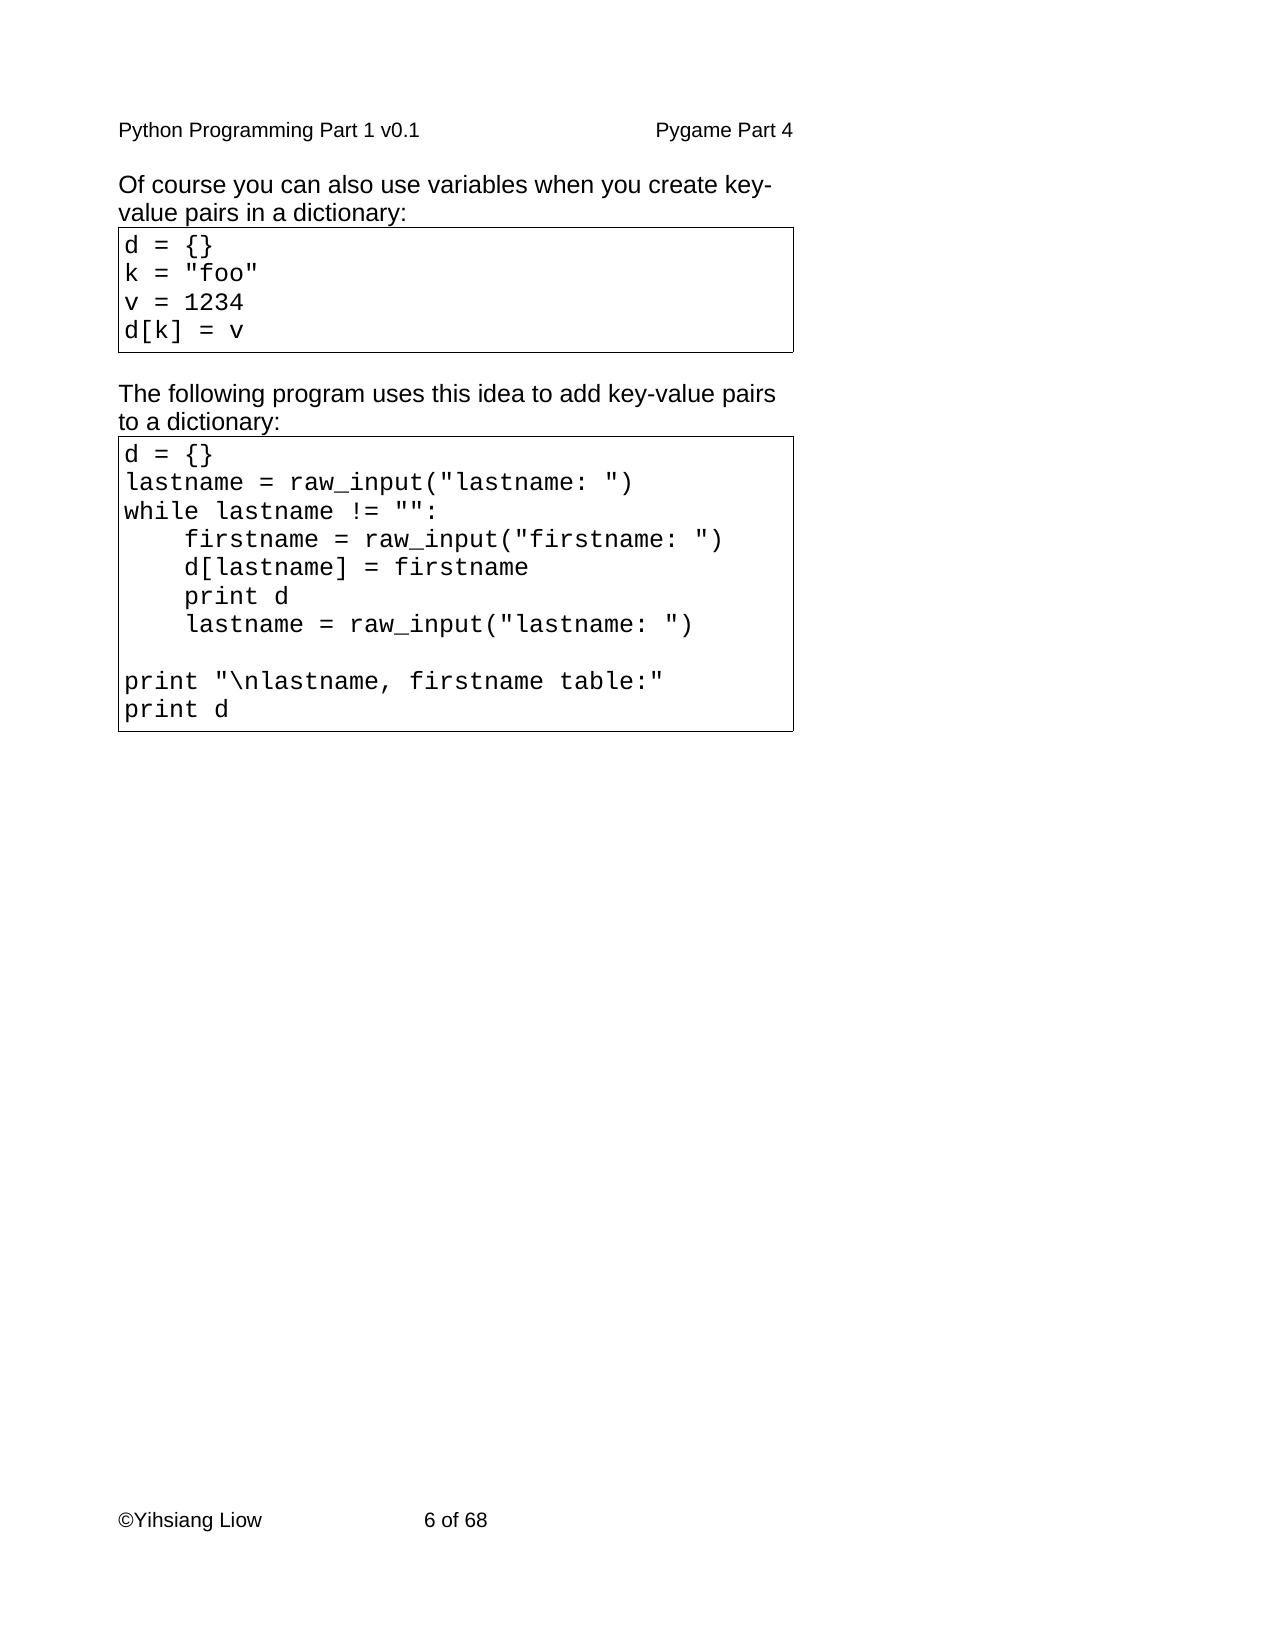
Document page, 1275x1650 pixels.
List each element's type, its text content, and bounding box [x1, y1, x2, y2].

text Of course you can also use variables when you create key-value pairs in a dictionary: [118, 171, 793, 227]
text The following program uses this idea to add key-value pairs to a dictionary: [118, 380, 793, 436]
table_header d = {} lastname = raw_input("lastname: ") while lastname != "": firstname = raw_input("firstname: ") d[lastname] = firstname print d lastname = raw_input("lastname: ") print "\nlastname, firstname table:" print d [119, 437, 793, 731]
table_header d = {} k = "foo" v = 1234 d[k] = v [119, 228, 793, 352]
